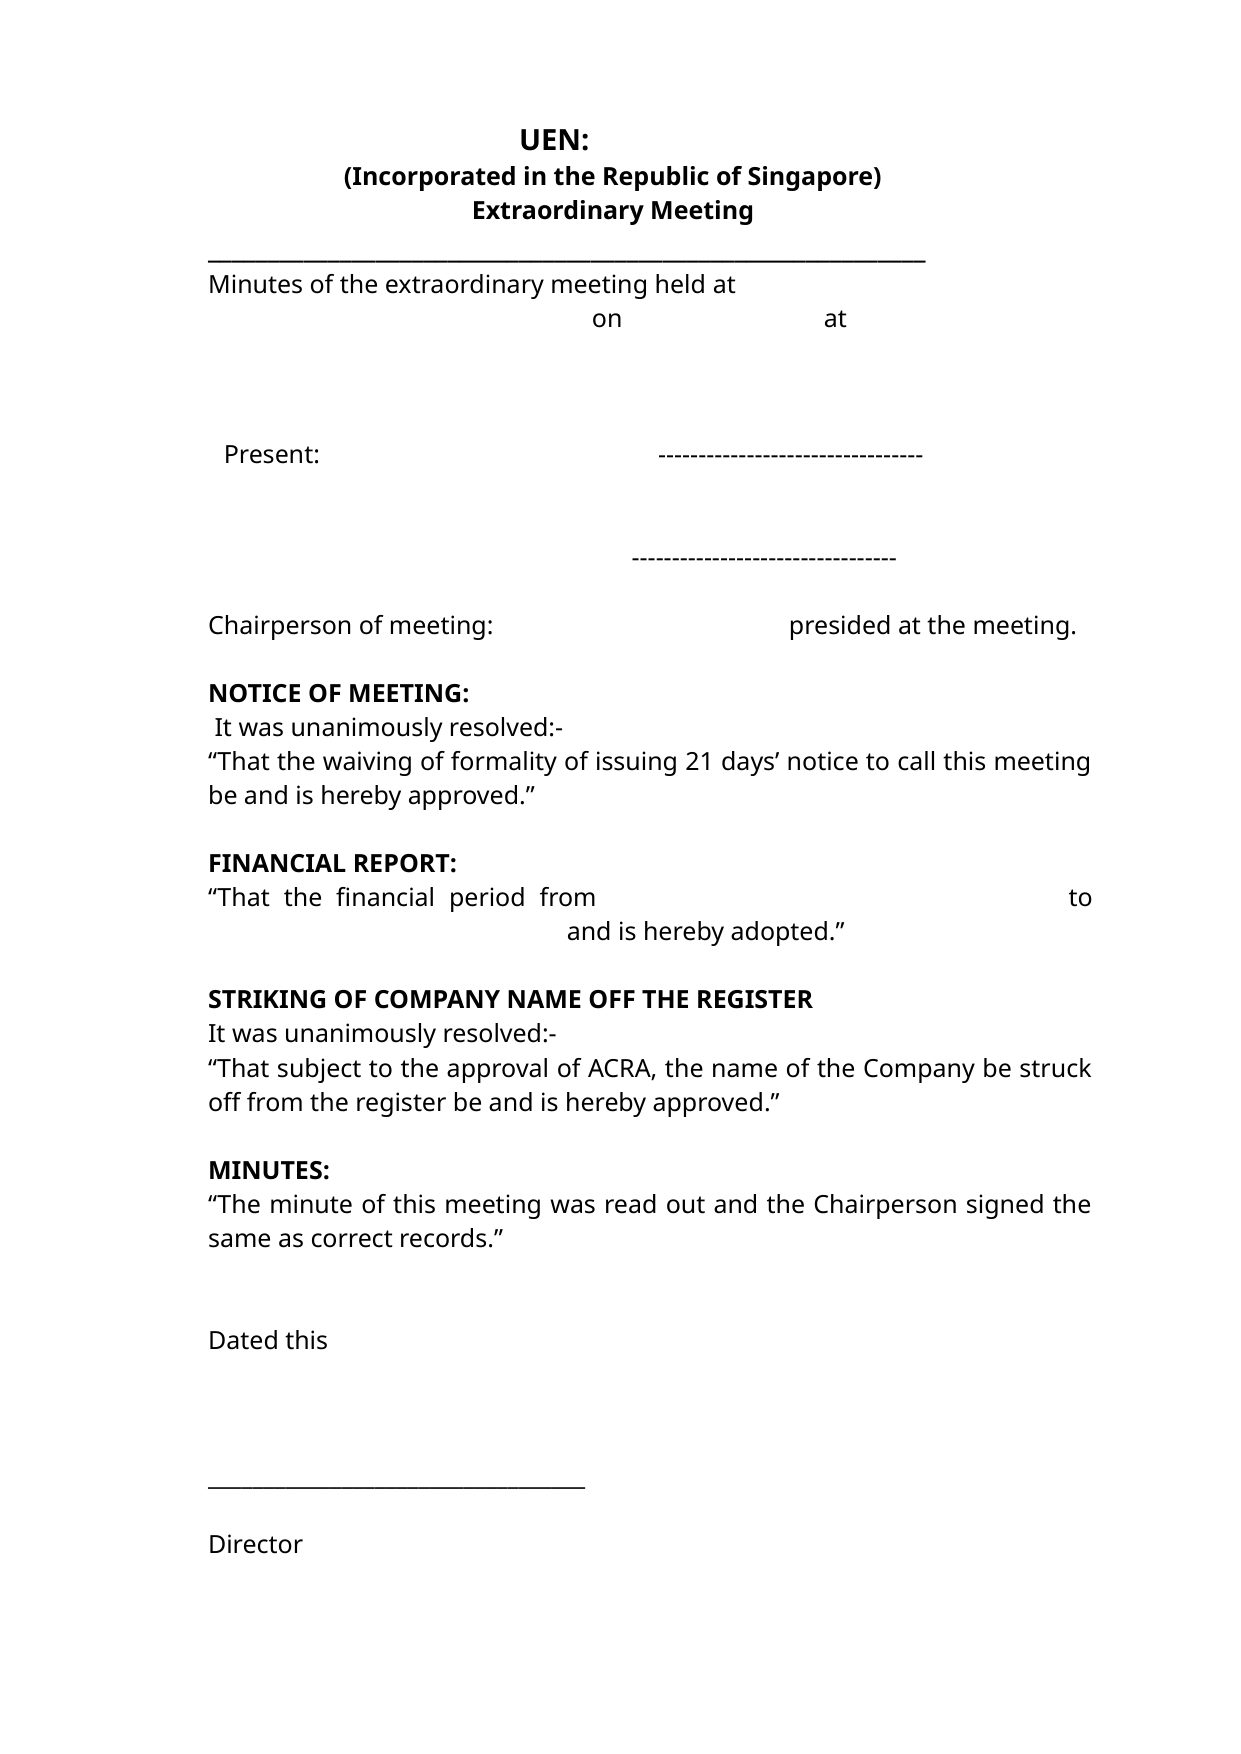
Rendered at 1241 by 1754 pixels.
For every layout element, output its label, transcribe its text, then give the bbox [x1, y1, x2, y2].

text Extraordinary Meeting [133, 193, 1093, 227]
text It was unanimously resolved:- [208, 1016, 1093, 1050]
text “That the waiving of formality of issuing 21 days’ notice to call this meeting be and is hereby approved.” [208, 744, 1093, 812]
text Dated this <convert_date_d_B_Y(o.fs_end_date)> [208, 1323, 1093, 1357]
text Minutes of the extraordinary meeting held at <get_partner_full_address(o.id)> on <get_datenow()> at <get_timenow_12h()> [208, 267, 1093, 369]
text Present: <get_director1(o.id)['name']> --------------------------------- [148, 437, 1093, 471]
text “That subject to the approval of ACRA, the name of the Company be struck off from the register be and is hereby approved.” [208, 1050, 1093, 1118]
text STRIKING OF COMPANY NAME OFF THE REGISTER [133, 982, 1093, 1016]
text Director [208, 1527, 1093, 1561]
text NOTICE OF MEETING: [133, 676, 1093, 709]
text MINUTES: [208, 1152, 1093, 1186]
text Chairperson of meeting: <get_list_director(o.id)> presided at the meeting. [133, 607, 1093, 641]
text It was unanimously resolved:- [133, 709, 1093, 744]
text FINANCIAL REPORT: [133, 846, 1093, 880]
text “That the financial period from <convert_date_d_m_Y(o.fs_start_date)> to <convert_date_d_m_Y(o.fs_end_date)> and is hereby adopted.” [133, 880, 1093, 948]
text “The minute of this meeting was read out and the Chairperson signed the same as correct records.” [208, 1186, 1093, 1254]
text UEN: <o.uen> [133, 119, 1093, 159]
text __________________________________ [133, 1459, 1093, 1493]
text <o.name> [189, 74, 1093, 119]
text ____________________________________________________________ [133, 227, 1093, 267]
text <get_director1(o.id)['name']> [148, 1493, 1093, 1527]
text (Incorporated in the Republic of Singapore) [133, 159, 1093, 193]
text <get_secretary(o.id)> --------------------------------- [148, 539, 1093, 573]
